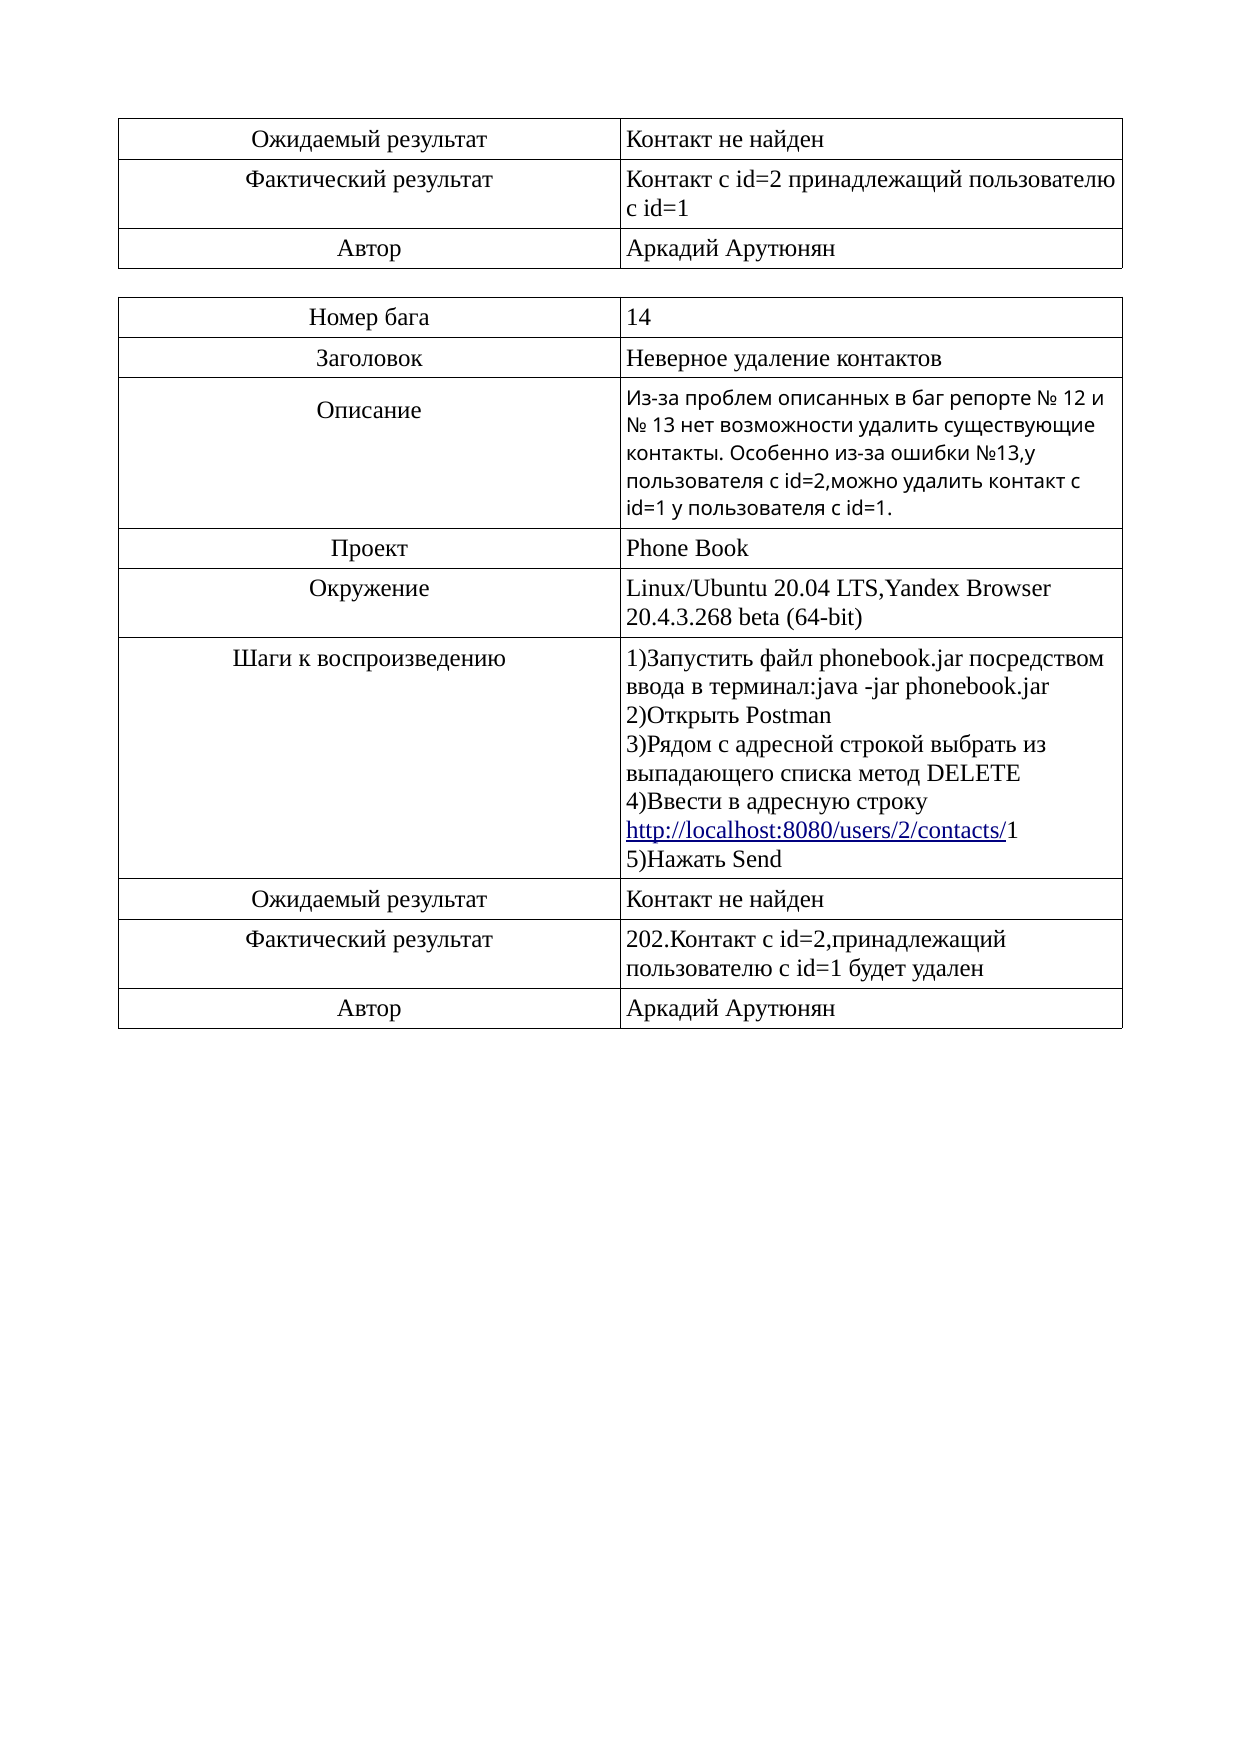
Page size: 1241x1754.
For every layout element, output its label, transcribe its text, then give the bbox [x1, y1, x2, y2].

table_cell Linux/Ubuntu 20.04 LTS,Yandex Browser 20.4.3.268 beta (64-bit) [621, 569, 1122, 637]
table_cell Фактический результат [119, 920, 620, 988]
table_cell Фактический результат [119, 160, 620, 227]
table_cell Phone Book [621, 529, 1122, 568]
table_cell 202.Контакт с id=2,принадлежащий пользователю с id=1 будет удален [621, 920, 1122, 988]
table_cell Контакт не найден [621, 879, 1122, 919]
table_cell Контакт не найден [621, 119, 1122, 158]
table_cell Окружение [119, 569, 620, 637]
table_cell Из-за проблем описанных в баг репорте № 12 и № 13 нет возможности удалить существующие контакты. Особенно из-за ошибки №13,у пользователя с id=2,можно удалить контакт с id=1 у пользователя с id=1. [621, 378, 1122, 527]
table_cell Автор [119, 989, 620, 1028]
table_header 14 [621, 298, 1122, 337]
table_cell Заголовок [119, 338, 620, 377]
table_header Номер бага [119, 298, 620, 337]
table_cell Контакт с id=2 принадлежащий пользователю с id=1 [621, 160, 1122, 227]
table_cell Описание [119, 378, 620, 527]
table_cell Аркадий Арутюнян [621, 229, 1122, 268]
table_cell Проект [119, 529, 620, 568]
table_cell Ожидаемый результат [119, 879, 620, 919]
table_cell Неверное удаление контактов [621, 338, 1122, 377]
table_cell Автор [119, 229, 620, 268]
table_cell Шаги к воспроизведению [119, 638, 620, 878]
table_cell Аркадий Арутюнян [621, 989, 1122, 1028]
table_cell Ожидаемый результат [119, 119, 620, 158]
table_cell 1)Запустить файл phonebook.jar посредством ввода в терминал:java -jar phonebook.jar 2)Открыть Postman 3)Рядом с адресной строкой выбрать из выпадающего списка метод DELETE 4)Ввести в адресную строку http://localhost:8080/users/2/contacts/1 5)Нажать Send [621, 638, 1122, 878]
